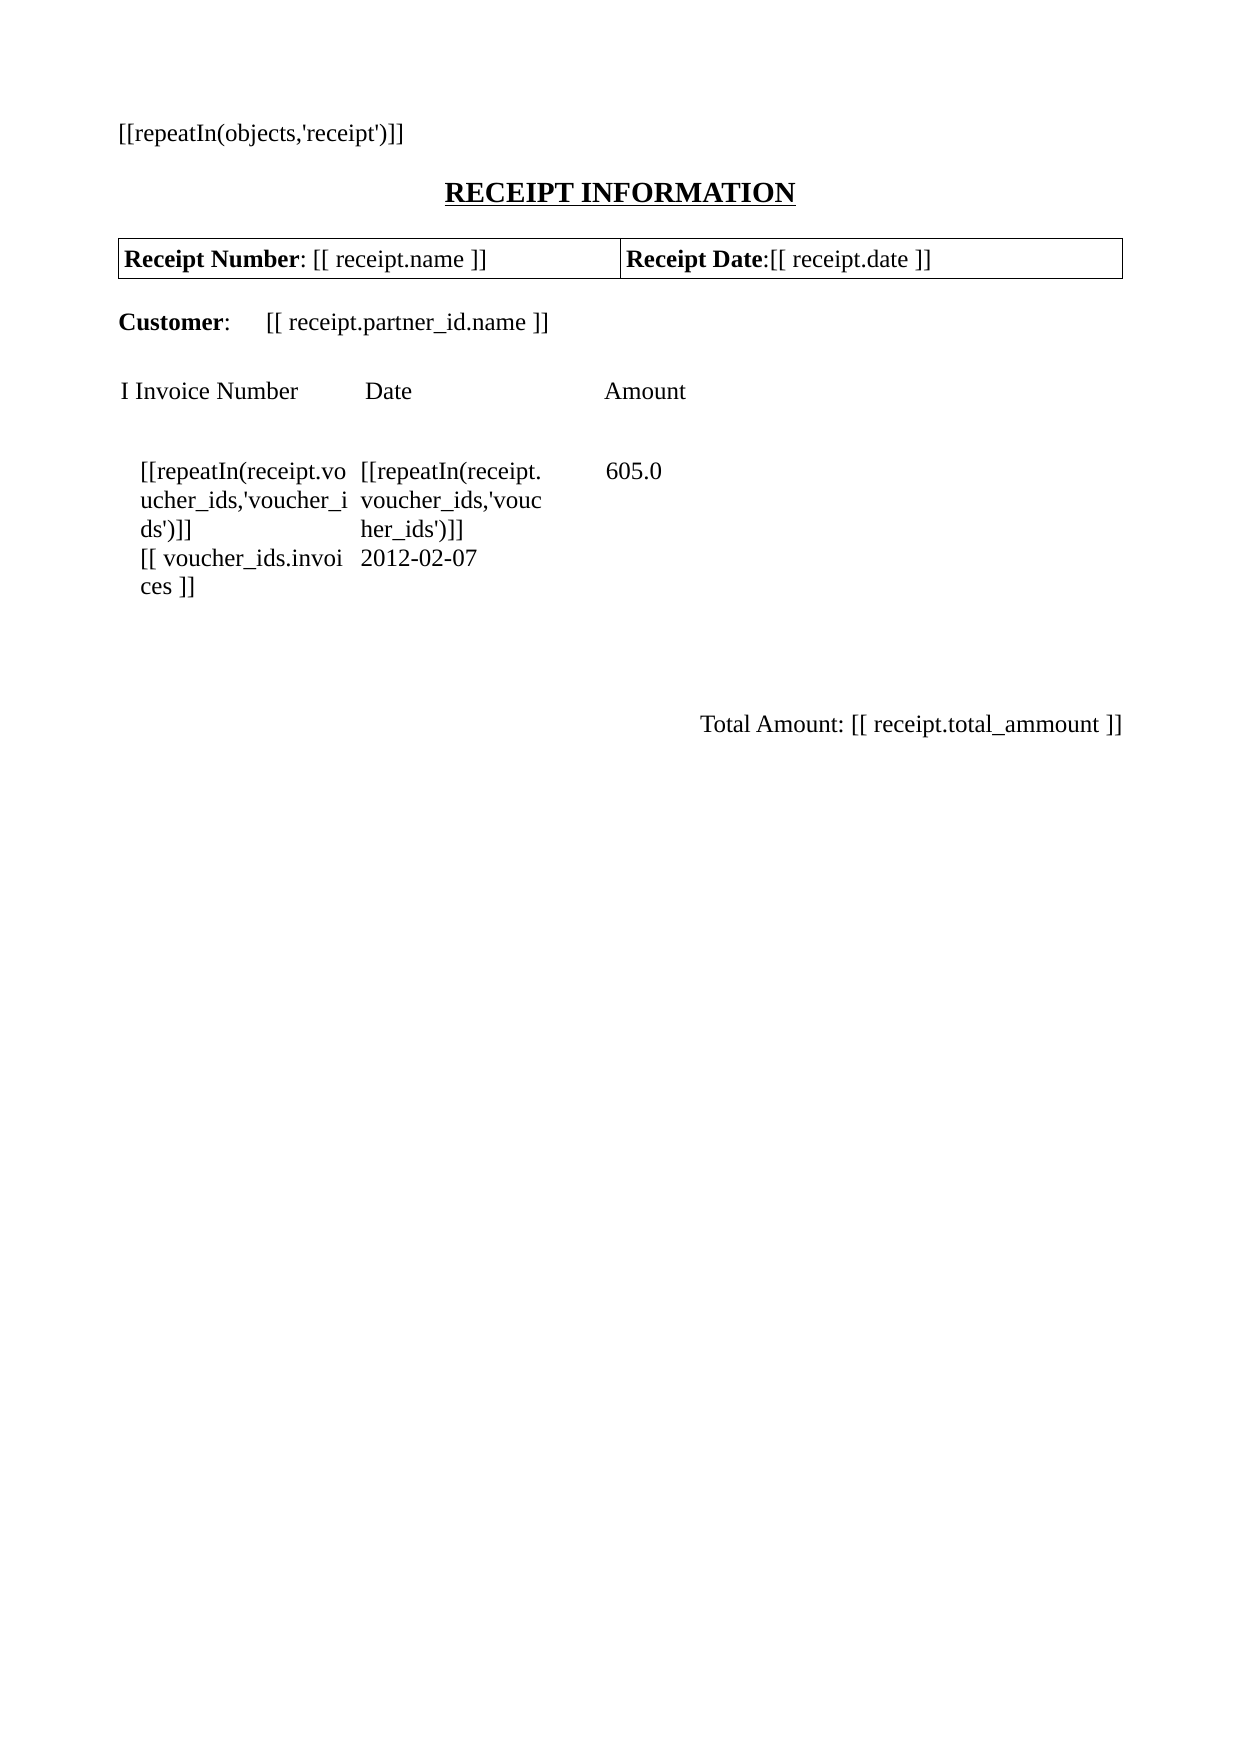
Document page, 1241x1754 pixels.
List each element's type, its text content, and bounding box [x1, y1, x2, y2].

table_header I Invoice Number [130, 370, 359, 411]
table_header [552, 370, 579, 411]
table_header Receipt Number: [[ receipt.name ]] [119, 239, 620, 278]
table_header [581, 451, 600, 606]
text Customer: [[ receipt.partner_id.name ]] [118, 307, 1122, 336]
table_header [122, 365, 1117, 445]
table_header [[repeatIn(receipt.voucher_ids,'voucher_ids')]] 2012-02-07 [355, 451, 554, 606]
text RECEIPT INFORMATION [118, 176, 1122, 209]
table_header [555, 451, 581, 606]
table_header Amount [598, 370, 1111, 411]
table_header [580, 370, 598, 411]
table_header Date [359, 370, 552, 411]
text [[repeatIn(objects,'receipt')]] [118, 118, 1122, 147]
table_cell [122, 640, 1117, 681]
table_cell [122, 445, 1117, 640]
table_header [[repeatIn(receipt.voucher_ids,'voucher_ids')]] [[ voucher_ids.invoices ]] [134, 451, 354, 606]
table_header Receipt Date:[[ receipt.date ]] [621, 239, 1122, 278]
text Total Amount: [[ receipt.total_ammount ]] [118, 709, 1122, 738]
table_header 605.0 [600, 451, 1111, 606]
